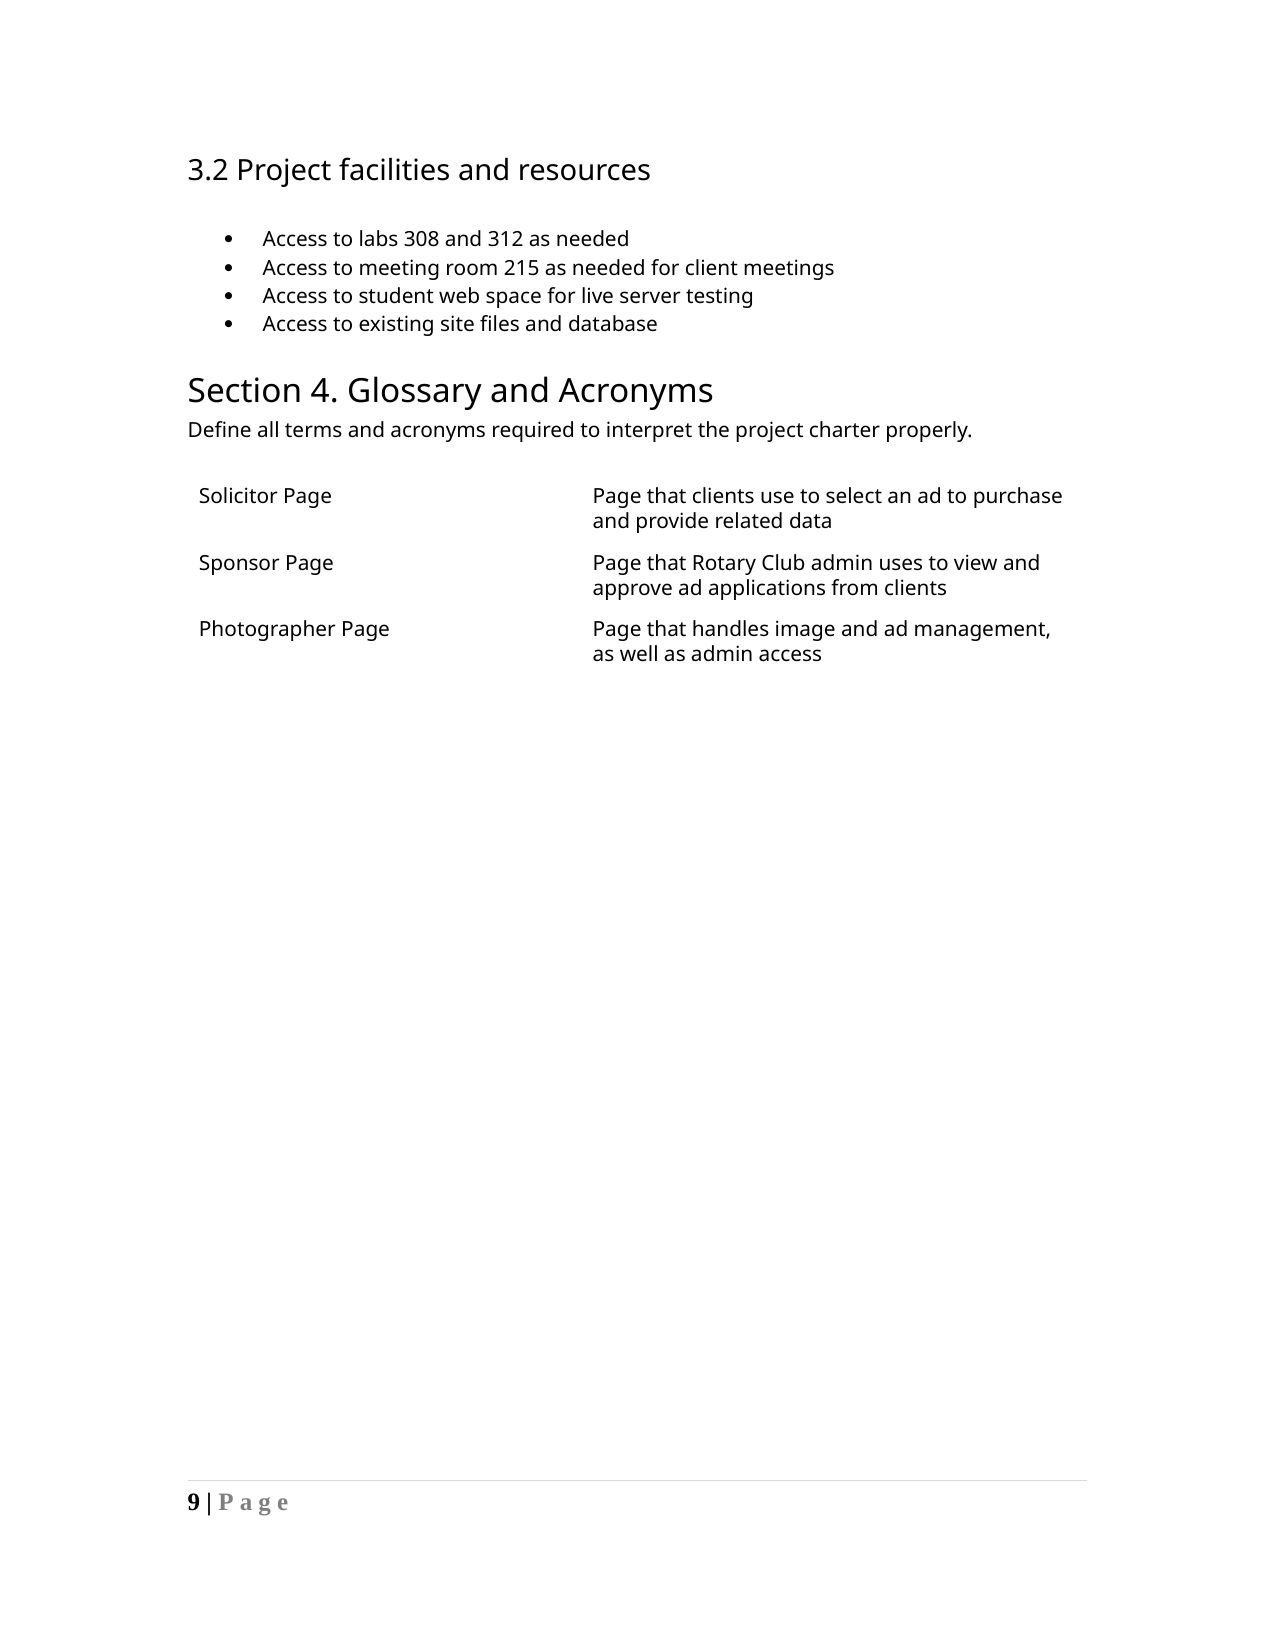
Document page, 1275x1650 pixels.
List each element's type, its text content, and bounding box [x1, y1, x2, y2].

subtitle 3.2 Project facilities and resources [187, 150, 1087, 187]
table_cell Page that clients use to select an ad to purchase and provide related data [581, 483, 1082, 550]
list Access to student web space for live server testing [225, 281, 1087, 309]
table_cell Photographer Page [188, 617, 581, 683]
table_cell Sponsor Page [188, 550, 581, 617]
list Access to existing site files and database [225, 309, 1087, 338]
table_cell Page that Rotary Club admin uses to view and approve ad applications from clients [581, 550, 1082, 617]
subtitle Section 4. Glossary and Acronyms [187, 369, 1087, 411]
table_header Term or Acronym [188, 443, 581, 483]
list Access to labs 308 and 312 as needed [225, 224, 1087, 253]
text Define all terms and acronyms required to interpret the project charter properly. [187, 415, 1087, 443]
table_cell Solicitor Page [188, 483, 581, 550]
list Access to meeting room 215 as needed for client meetings [225, 253, 1087, 281]
table_header Definition [581, 443, 1082, 483]
table_cell Page that handles image and ad management, as well as admin access [581, 617, 1082, 683]
